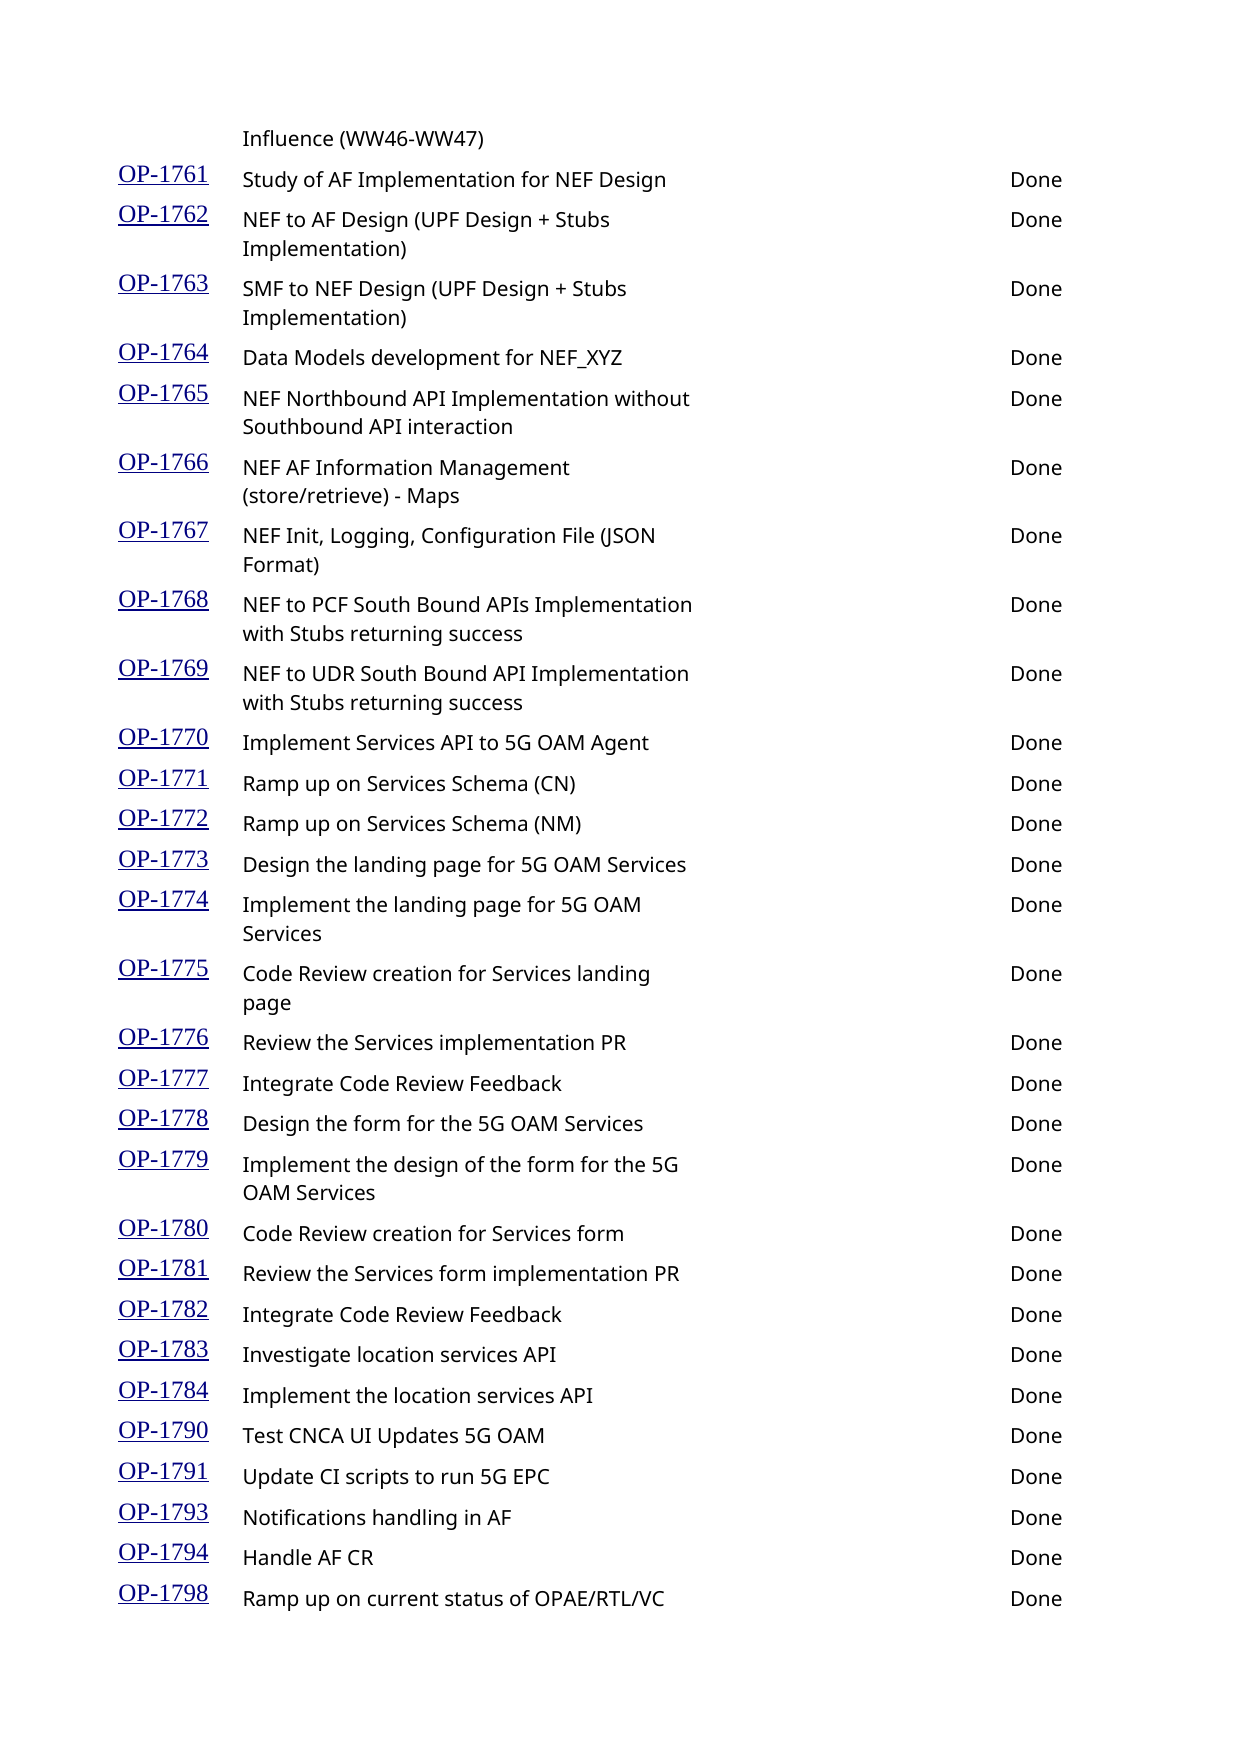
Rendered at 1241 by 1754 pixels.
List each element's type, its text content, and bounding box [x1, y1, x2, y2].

table_cell NEF to UDR South Bound API Implementation with Stubs returning success [236, 654, 709, 722]
table_cell OP-1769 [118, 654, 236, 722]
table_cell OP-1776 [118, 1023, 236, 1063]
table_cell [709, 654, 856, 722]
table_cell [856, 1254, 1004, 1294]
table_cell Integrate Code Review Feedback [236, 1063, 709, 1103]
table_cell [709, 1294, 856, 1334]
table_cell [856, 199, 1004, 268]
table_cell [709, 1335, 856, 1375]
table_cell OP-1766 [118, 447, 236, 516]
table_cell [856, 1456, 1004, 1497]
table_cell Test CNCA UI Updates 5G OAM [236, 1416, 709, 1456]
table_cell [856, 1063, 1004, 1103]
table_cell Done [1004, 585, 1122, 653]
table_cell OP-1783 [118, 1335, 236, 1375]
table_cell NEF AF Information Management (store/retrieve) - Maps [236, 447, 709, 516]
table_cell Handle AF CR [236, 1537, 709, 1578]
table_cell [709, 1497, 856, 1537]
table_cell Done [1004, 1497, 1122, 1537]
table_cell OP-1770 [118, 723, 236, 763]
table_cell Done [1004, 447, 1122, 516]
table_cell Done [1004, 1456, 1122, 1497]
table_cell [709, 159, 856, 199]
table_cell NEF Init, Logging, Configuration File (JSON Format) [236, 516, 709, 584]
table_cell [856, 1497, 1004, 1537]
table_cell [856, 1294, 1004, 1334]
table_cell Implement Services API to 5G OAM Agent [236, 723, 709, 763]
table_cell [118, 118, 236, 159]
table_cell [856, 1416, 1004, 1456]
table_cell [709, 844, 856, 884]
table_cell Done [1004, 954, 1122, 1022]
table_cell [1004, 118, 1122, 159]
table_cell [856, 337, 1004, 378]
table_cell OP-1782 [118, 1294, 236, 1334]
table_cell Done [1004, 1578, 1122, 1618]
table_cell OP-1764 [118, 337, 236, 378]
table_cell Done [1004, 268, 1122, 337]
table_cell NEF to AF Design (UPF Design + Stubs Implementation) [236, 199, 709, 268]
table_cell OP-1784 [118, 1375, 236, 1416]
table_cell Review the Services implementation PR [236, 1023, 709, 1063]
table_cell OP-1790 [118, 1416, 236, 1456]
table_cell OP-1794 [118, 1537, 236, 1578]
table_cell [709, 1254, 856, 1294]
table_cell Done [1004, 844, 1122, 884]
table_cell OP-1761 [118, 159, 236, 199]
table_cell Investigate location services API [236, 1335, 709, 1375]
table_cell [856, 268, 1004, 337]
table_cell [709, 585, 856, 653]
table_cell Design the form for the 5G OAM Services [236, 1104, 709, 1144]
table_cell [709, 804, 856, 844]
table_cell [709, 268, 856, 337]
table_cell [856, 1144, 1004, 1213]
table_cell Done [1004, 1144, 1122, 1213]
table_cell [709, 378, 856, 447]
table_cell Done [1004, 337, 1122, 378]
table_cell OP-1775 [118, 954, 236, 1022]
table_cell [856, 1375, 1004, 1416]
table_cell [709, 1456, 856, 1497]
table_cell [709, 1144, 856, 1213]
table_cell Done [1004, 1213, 1122, 1253]
table_cell OP-1780 [118, 1213, 236, 1253]
table_cell OP-1798 [118, 1578, 236, 1618]
table_cell [856, 954, 1004, 1022]
table_cell Done [1004, 804, 1122, 844]
table_cell OP-1791 [118, 1456, 236, 1497]
table_cell [856, 118, 1004, 159]
table_cell Implement the landing page for 5G OAM Services [236, 885, 709, 953]
table_cell [709, 885, 856, 953]
table_cell Done [1004, 1416, 1122, 1456]
table_cell [856, 378, 1004, 447]
table_cell [856, 804, 1004, 844]
table_cell [856, 1023, 1004, 1063]
table_cell [709, 1023, 856, 1063]
table_cell Done [1004, 199, 1122, 268]
table_cell OP-1781 [118, 1254, 236, 1294]
table_cell [856, 763, 1004, 803]
table_cell Influence (WW46-WW47) [236, 118, 709, 159]
table_cell [856, 885, 1004, 953]
table_cell [709, 954, 856, 1022]
table_cell [709, 199, 856, 268]
table_cell Study of AF Implementation for NEF Design [236, 159, 709, 199]
table_cell SMF to NEF Design (UPF Design + Stubs Implementation) [236, 268, 709, 337]
table_cell [856, 1104, 1004, 1144]
table_cell NEF to PCF South Bound APIs Implementation with Stubs returning success [236, 585, 709, 653]
table_cell OP-1773 [118, 844, 236, 884]
table_cell [856, 516, 1004, 584]
table_cell [856, 723, 1004, 763]
table_cell Done [1004, 159, 1122, 199]
table_cell [709, 1537, 856, 1578]
table_cell Done [1004, 1254, 1122, 1294]
table_cell OP-1772 [118, 804, 236, 844]
table_cell Done [1004, 1375, 1122, 1416]
table_cell Notifications handling in AF [236, 1497, 709, 1537]
table_cell [709, 337, 856, 378]
table_cell OP-1774 [118, 885, 236, 953]
table_cell [856, 654, 1004, 722]
table_cell Done [1004, 516, 1122, 584]
table_cell Done [1004, 1537, 1122, 1578]
table_cell Done [1004, 378, 1122, 447]
table_cell Done [1004, 723, 1122, 763]
table_cell OP-1767 [118, 516, 236, 584]
table_cell [856, 1537, 1004, 1578]
table_cell [709, 1213, 856, 1253]
table_cell [709, 763, 856, 803]
table_cell Code Review creation for Services landing page [236, 954, 709, 1022]
table_cell [709, 118, 856, 159]
table_cell Done [1004, 885, 1122, 953]
table_cell [856, 447, 1004, 516]
table_cell Ramp up on current status of OPAE/RTL/VC [236, 1578, 709, 1618]
table_cell [709, 447, 856, 516]
table_cell Implement the design of the form for the 5G OAM Services [236, 1144, 709, 1213]
table_cell OP-1771 [118, 763, 236, 803]
table_cell OP-1778 [118, 1104, 236, 1144]
table_cell [856, 159, 1004, 199]
table_cell OP-1768 [118, 585, 236, 653]
table_cell [856, 585, 1004, 653]
table_cell [709, 723, 856, 763]
table_cell Data Models development for NEF_XYZ [236, 337, 709, 378]
table_cell Update CI scripts to run 5G EPC [236, 1456, 709, 1497]
table_cell [856, 1335, 1004, 1375]
table_cell Done [1004, 763, 1122, 803]
table_cell [709, 1375, 856, 1416]
table_cell OP-1765 [118, 378, 236, 447]
table_cell Ramp up on Services Schema (CN) [236, 763, 709, 803]
table_cell Done [1004, 1063, 1122, 1103]
table_cell NEF Northbound API Implementation without Southbound API interaction [236, 378, 709, 447]
table_cell Done [1004, 1335, 1122, 1375]
table_cell Review the Services form implementation PR [236, 1254, 709, 1294]
table_cell Integrate Code Review Feedback [236, 1294, 709, 1334]
table_cell Implement the location services API [236, 1375, 709, 1416]
table_cell [709, 516, 856, 584]
table_cell Done [1004, 1294, 1122, 1334]
table_cell [856, 844, 1004, 884]
table_cell OP-1777 [118, 1063, 236, 1103]
table_cell Done [1004, 654, 1122, 722]
table_cell Design the landing page for 5G OAM Services [236, 844, 709, 884]
table_cell Ramp up on Services Schema (NM) [236, 804, 709, 844]
table_cell [709, 1578, 856, 1618]
table_cell Done [1004, 1104, 1122, 1144]
table_cell [709, 1416, 856, 1456]
table_cell [856, 1213, 1004, 1253]
table_cell [709, 1063, 856, 1103]
table_cell Done [1004, 1023, 1122, 1063]
table_cell [856, 1578, 1004, 1618]
table_cell OP-1793 [118, 1497, 236, 1537]
table_cell Code Review creation for Services form [236, 1213, 709, 1253]
table_cell OP-1763 [118, 268, 236, 337]
table_cell OP-1762 [118, 199, 236, 268]
table_cell OP-1779 [118, 1144, 236, 1213]
table_cell [709, 1104, 856, 1144]
